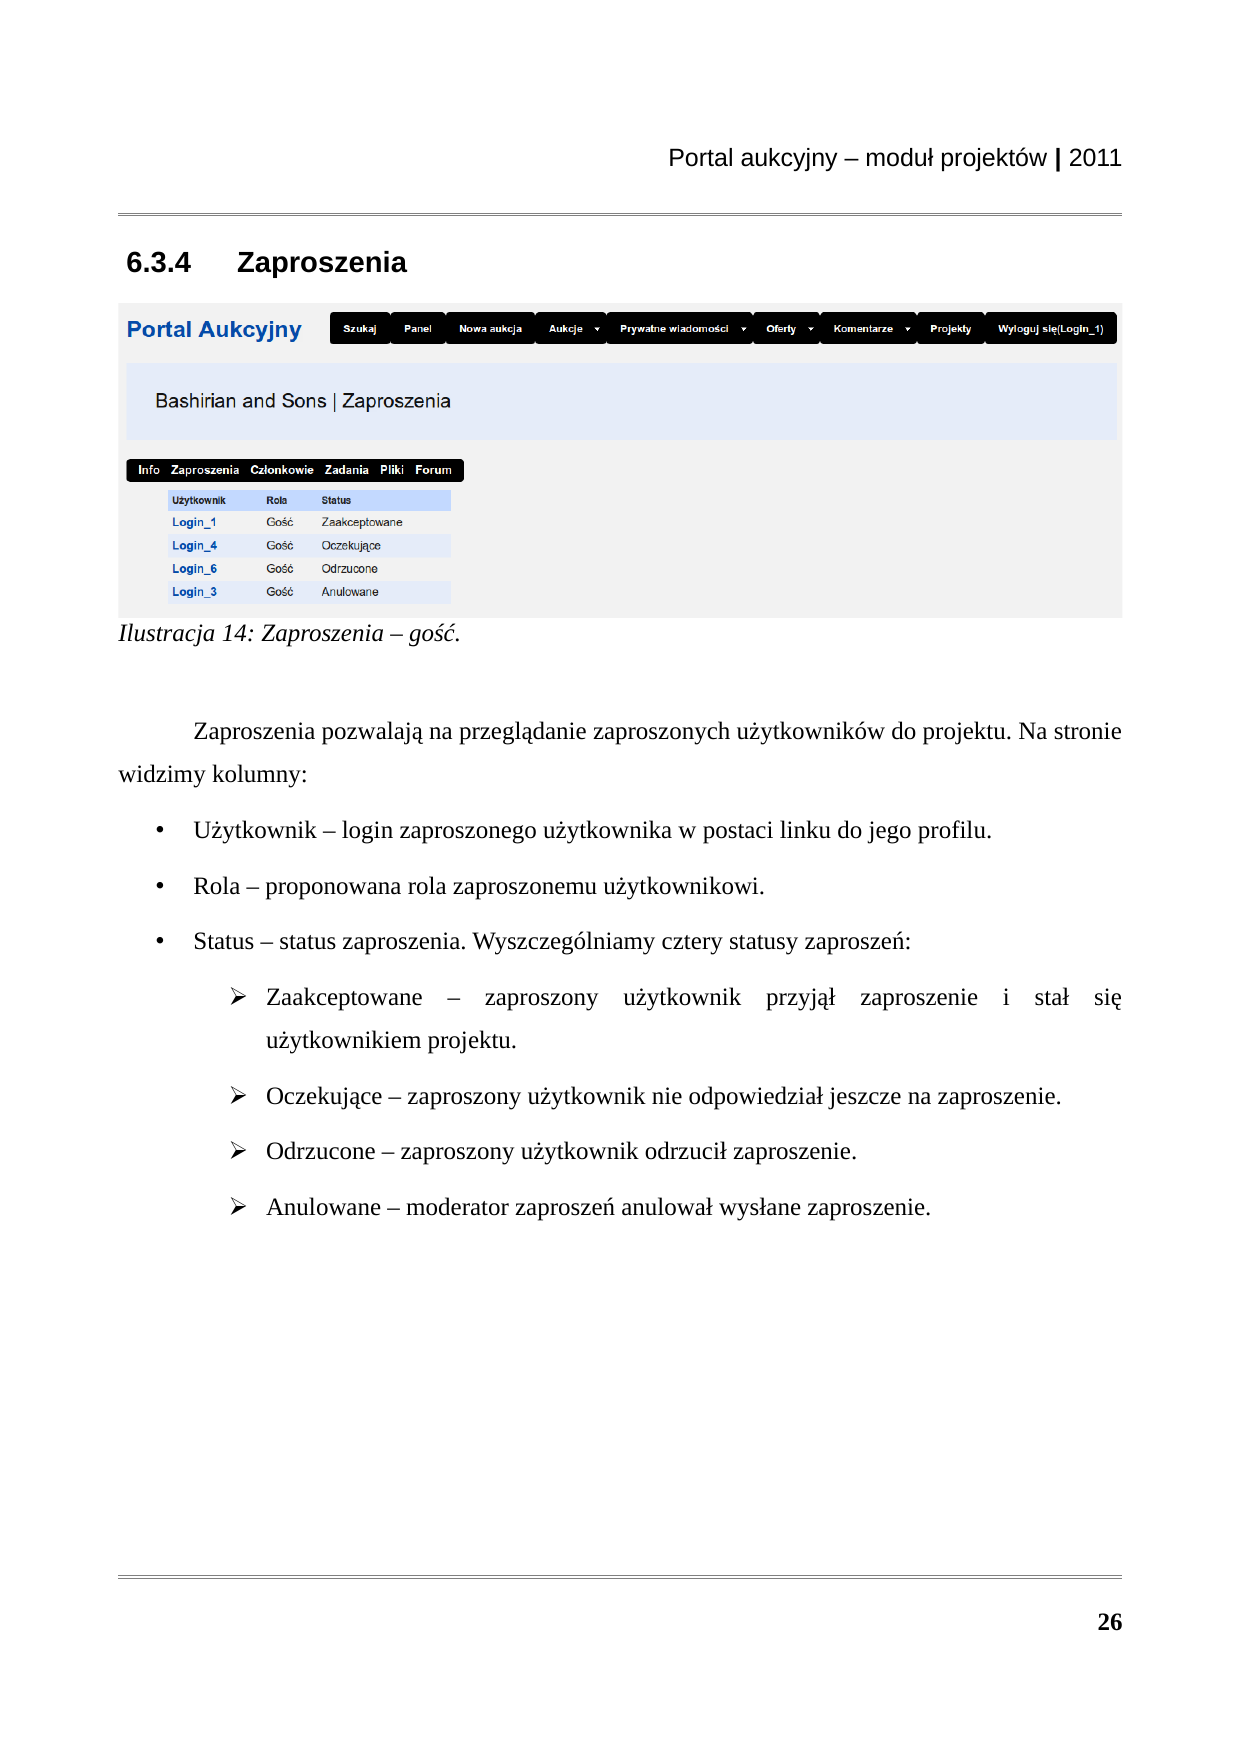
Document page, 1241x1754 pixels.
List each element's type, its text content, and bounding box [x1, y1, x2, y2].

list Użytkownik – login zaproszonego użytkownika w postaci linku do jego profilu. [156, 815, 1122, 844]
list Zaakceptowane – zaproszony użytkownik przyjął zaproszenie i stał się użytkownikiem projektu. [228, 982, 1122, 1054]
text Zaproszenia pozwalają na przeglądanie zaproszonych użytkowników do projektu. Na stronie widzimy kolumny: [118, 716, 1122, 788]
list Oczekujące – zaproszony użytkownik nie odpowiedział jeszcze na zaproszenie. [228, 1081, 1122, 1109]
list Anulowane – moderator zaproszeń anulował wysłane zaproszenie. [228, 1192, 1122, 1221]
list Rola – proponowana rola zaproszonemu użytkownikowi. [156, 871, 1122, 899]
picture [118, 303, 1123, 618]
list Odrzucone – zaproszony użytkownik odrzucił zaproszenie. [228, 1136, 1122, 1165]
subtitle Zaproszenia [118, 245, 1122, 278]
list Status – status zaproszenia. Wyszczególniamy cztery statusy zaproszeń: [156, 926, 1122, 955]
text Ilustracja 14: Zaproszenia – gość. [118, 618, 1122, 646]
